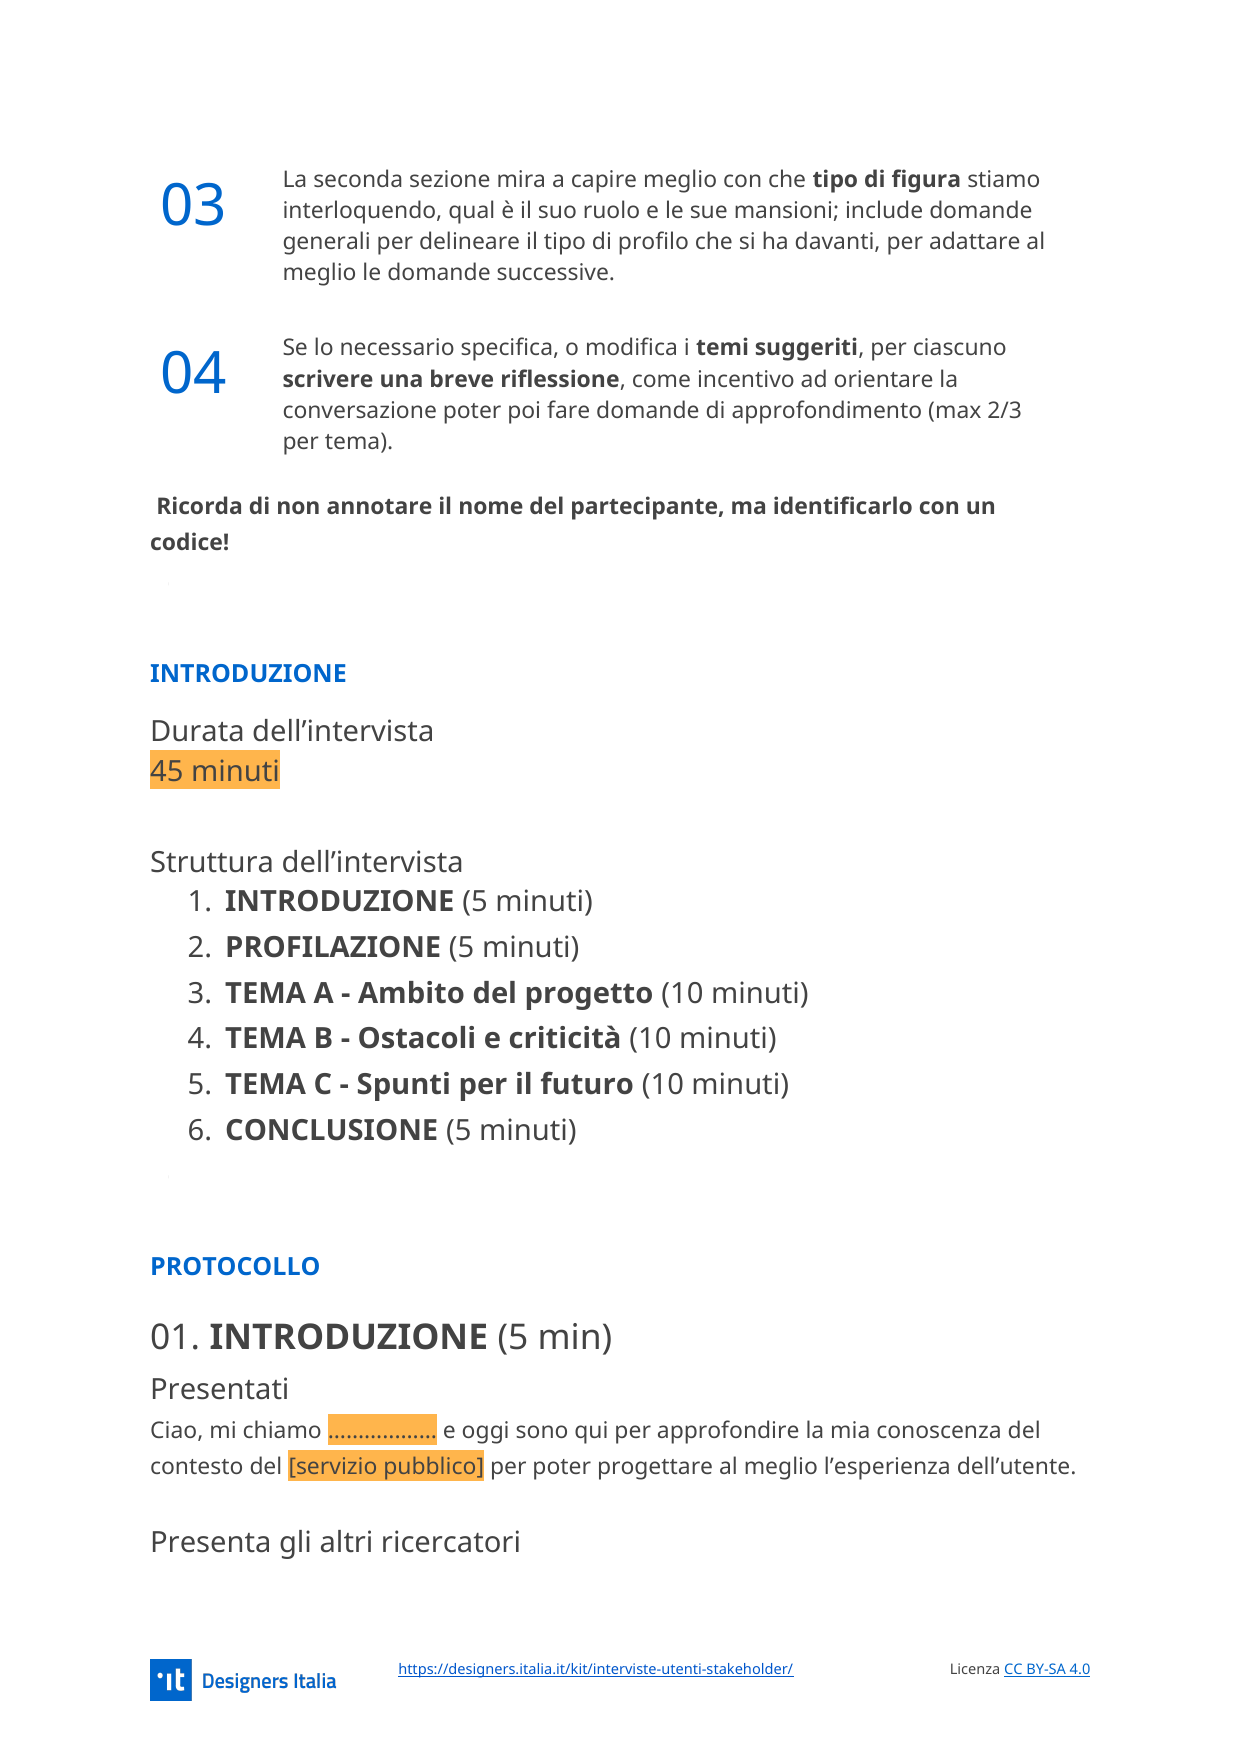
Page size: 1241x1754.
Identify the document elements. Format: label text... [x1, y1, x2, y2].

subtitle INTRODUZIONE [150, 655, 1090, 689]
list TEMA A - Ambito del progetto (10 minuti) [187, 972, 1078, 1012]
list CONCLUSIONE (5 minuti) [187, 1109, 1078, 1148]
text Presenta gli altri ricercatori [150, 1521, 1078, 1561]
table_cell 03 [151, 152, 271, 319]
text 45 minuti [150, 750, 1078, 789]
text Ricorda di non annotare il nome del partecipante, ma identificarlo con un codice! [150, 490, 1078, 557]
subtitle PROTOCOLLO [150, 1248, 1090, 1282]
table_cell Se lo necessario specifica, o modifica i temi suggeriti, per ciascuno scrivere una breve riflessione, come incentivo ad orientare la conversazione poter poi fare domande di approfondimento (max 2/3 per tema). [273, 321, 1086, 487]
table_cell La seconda sezione mira a capire meglio con che tipo di figura stiamo interloquendo, qual è il suo ruolo e le sue mansioni; include domande generali per delineare il tipo di profilo che si ha davanti, per adattare al meglio le domande successive. [273, 152, 1086, 319]
list INTRODUZIONE (5 minuti) [187, 881, 1078, 920]
list TEMA B - Ostacoli e criticità (10 minuti) [187, 1018, 1078, 1057]
text Presentati [150, 1368, 1078, 1408]
table_cell 04 [151, 321, 271, 487]
text Ciao, mi chiamo ………...…… e oggi sono qui per approfondire la mia conoscenza del contesto del [servizio pubblico] per poter progettare al meglio l’esperienza dell’utente. [150, 1414, 1078, 1481]
list PROFILAZIONE (5 minuti) [187, 926, 1078, 966]
picture [150, 1659, 347, 1701]
subtitle 01. INTRODUZIONE (5 min) [150, 1311, 1078, 1360]
list TEMA C - Spunti per il futuro (10 minuti) [187, 1063, 1078, 1103]
subtitle Durata dell’intervista [150, 710, 1090, 750]
subtitle Struttura dell’intervista [150, 841, 1090, 881]
